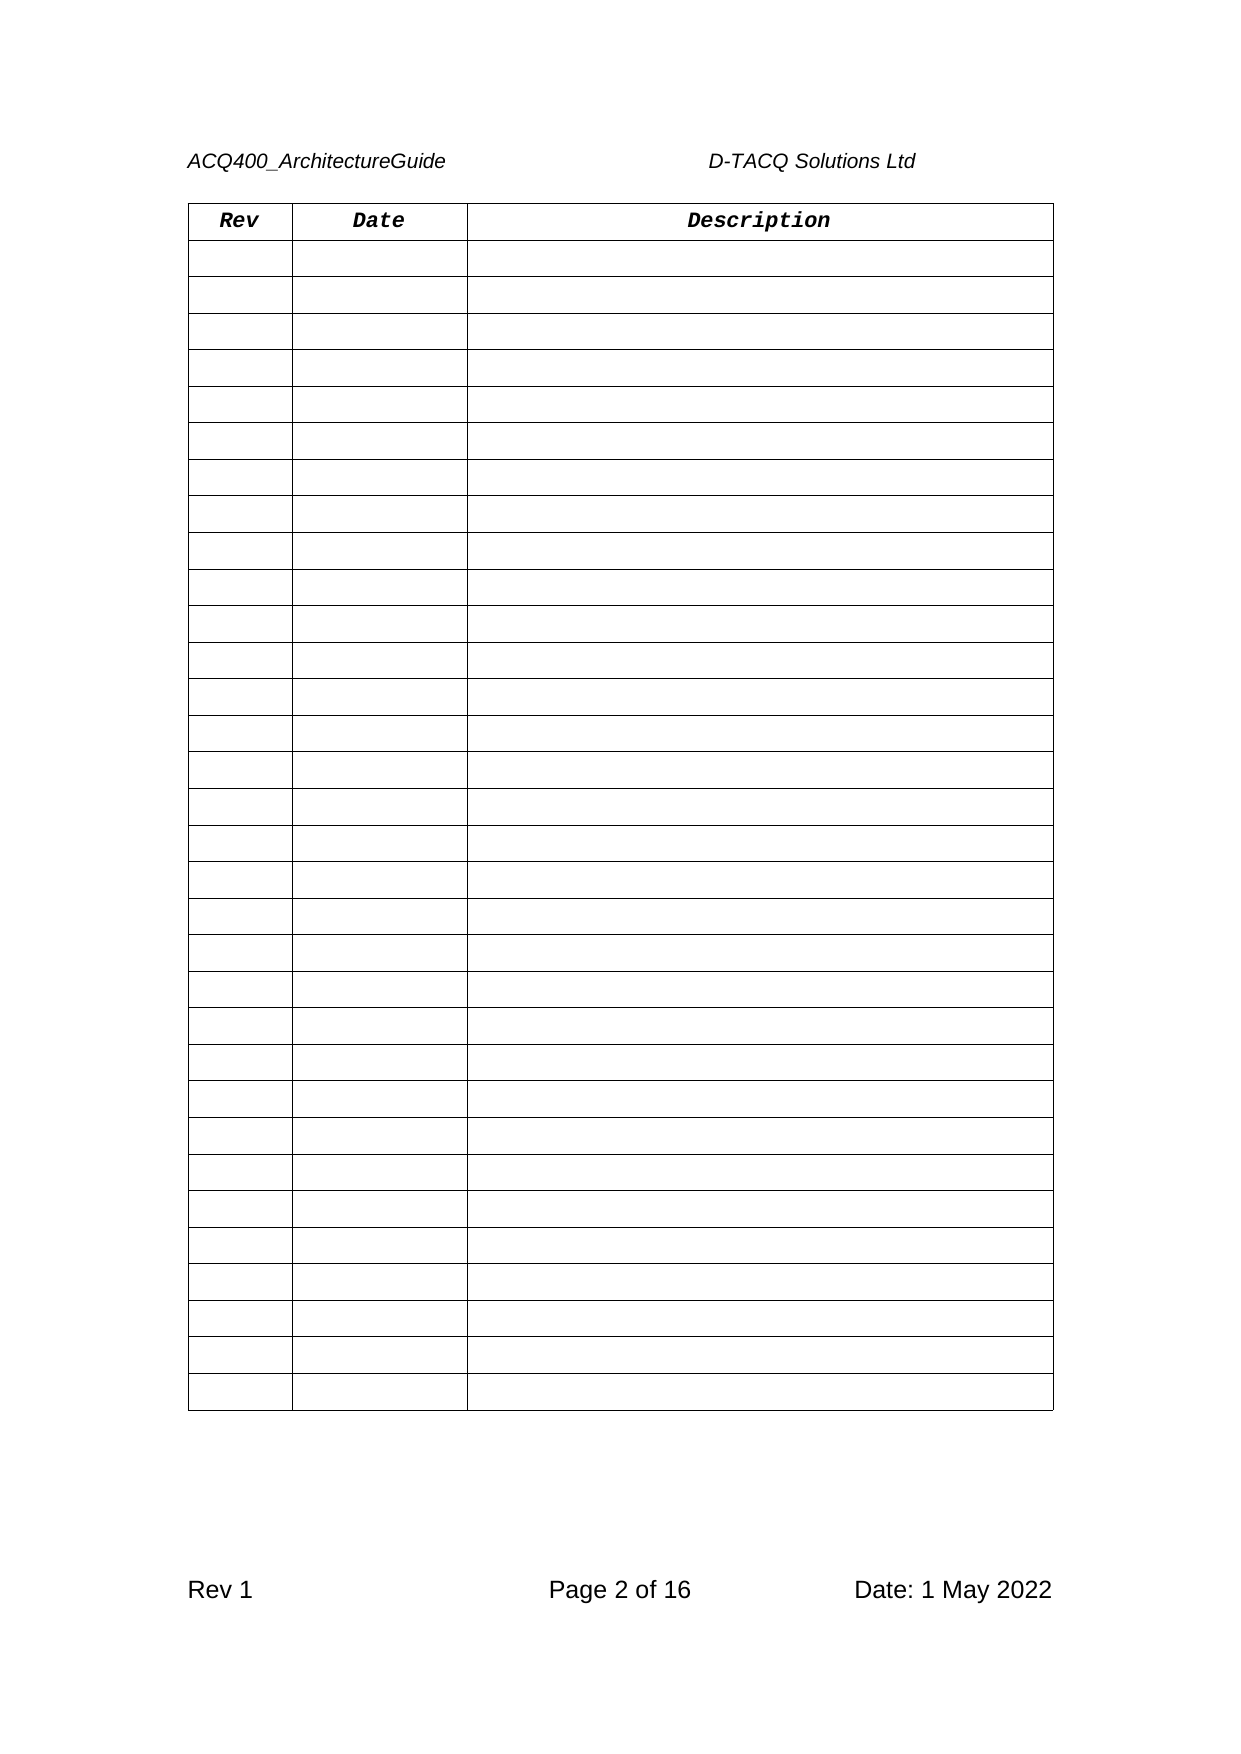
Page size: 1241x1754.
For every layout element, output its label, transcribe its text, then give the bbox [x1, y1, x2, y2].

table_cell [189, 496, 292, 532]
table_cell [468, 935, 1053, 971]
table_cell [468, 1081, 1053, 1117]
table_cell [293, 1045, 467, 1080]
table_cell [293, 679, 467, 715]
table_cell [468, 899, 1053, 934]
table_cell [189, 387, 292, 422]
table_cell [293, 1264, 467, 1300]
table_cell [293, 387, 467, 422]
table_cell [189, 1045, 292, 1080]
table_cell [189, 606, 292, 642]
table_cell [468, 496, 1053, 532]
table_cell [293, 935, 467, 971]
table_cell [189, 752, 292, 788]
table_cell [468, 1374, 1053, 1410]
table_cell [189, 716, 292, 751]
table_cell [468, 1118, 1053, 1154]
table_cell [189, 350, 292, 386]
table_cell [468, 1155, 1053, 1190]
table_cell [293, 1228, 467, 1263]
table_cell [189, 679, 292, 715]
table_cell [293, 899, 467, 934]
table_cell [189, 1264, 292, 1300]
table_cell [468, 826, 1053, 861]
table_cell [468, 350, 1053, 386]
table_cell [468, 1337, 1053, 1373]
table_cell [468, 862, 1053, 898]
table_cell [468, 972, 1053, 1007]
table_cell [189, 423, 292, 459]
table_cell [189, 1374, 292, 1410]
table_cell [293, 1337, 467, 1373]
table_cell [468, 752, 1053, 788]
table_cell [468, 423, 1053, 459]
table_cell [189, 1155, 292, 1190]
table_cell [468, 460, 1053, 495]
table_cell [189, 935, 292, 971]
table_cell [293, 533, 467, 569]
table_cell [189, 314, 292, 349]
table_cell [189, 570, 292, 605]
table_cell [468, 1008, 1053, 1044]
table_cell [293, 1008, 467, 1044]
table_cell [189, 1008, 292, 1044]
table_header Rev [189, 204, 292, 240]
table_cell [468, 643, 1053, 678]
table_cell [468, 570, 1053, 605]
table_cell [293, 862, 467, 898]
table_cell [189, 460, 292, 495]
table_cell [189, 1228, 292, 1263]
table_cell [189, 1118, 292, 1154]
table_cell [293, 277, 467, 313]
table_cell [468, 387, 1053, 422]
table_cell [189, 789, 292, 825]
table_cell [189, 643, 292, 678]
table_cell [293, 314, 467, 349]
table_cell [293, 752, 467, 788]
table_cell [293, 496, 467, 532]
table_cell [293, 1301, 467, 1336]
table_cell [293, 1155, 467, 1190]
table_cell [468, 1045, 1053, 1080]
table_cell [189, 533, 292, 569]
table_cell [293, 1374, 467, 1410]
table_cell [293, 241, 467, 276]
table_header Description [468, 204, 1053, 240]
table_cell [189, 972, 292, 1007]
table_cell [293, 643, 467, 678]
table_header Date [293, 204, 467, 240]
table_cell [293, 716, 467, 751]
table_cell [189, 826, 292, 861]
table_cell [468, 314, 1053, 349]
table_cell [189, 899, 292, 934]
table_cell [468, 679, 1053, 715]
table_cell [293, 789, 467, 825]
table_cell [468, 241, 1053, 276]
table_cell [468, 1264, 1053, 1300]
table_cell [293, 423, 467, 459]
table_cell [293, 972, 467, 1007]
table_cell [293, 1191, 467, 1227]
table_cell [468, 716, 1053, 751]
table_cell [189, 1301, 292, 1336]
table_cell [189, 241, 292, 276]
table_cell [468, 1228, 1053, 1263]
table_cell [468, 1301, 1053, 1336]
table_cell [293, 570, 467, 605]
table_cell [468, 533, 1053, 569]
table_cell [293, 606, 467, 642]
table_cell [189, 1191, 292, 1227]
table_cell [468, 1191, 1053, 1227]
table_cell [189, 1081, 292, 1117]
table_cell [293, 460, 467, 495]
table_cell [189, 1337, 292, 1373]
table_cell [293, 1081, 467, 1117]
table_cell [293, 1118, 467, 1154]
table_cell [468, 789, 1053, 825]
table_cell [189, 862, 292, 898]
table_cell [468, 277, 1053, 313]
table_cell [293, 826, 467, 861]
table_cell [189, 277, 292, 313]
table_cell [468, 606, 1053, 642]
table_cell [293, 350, 467, 386]
